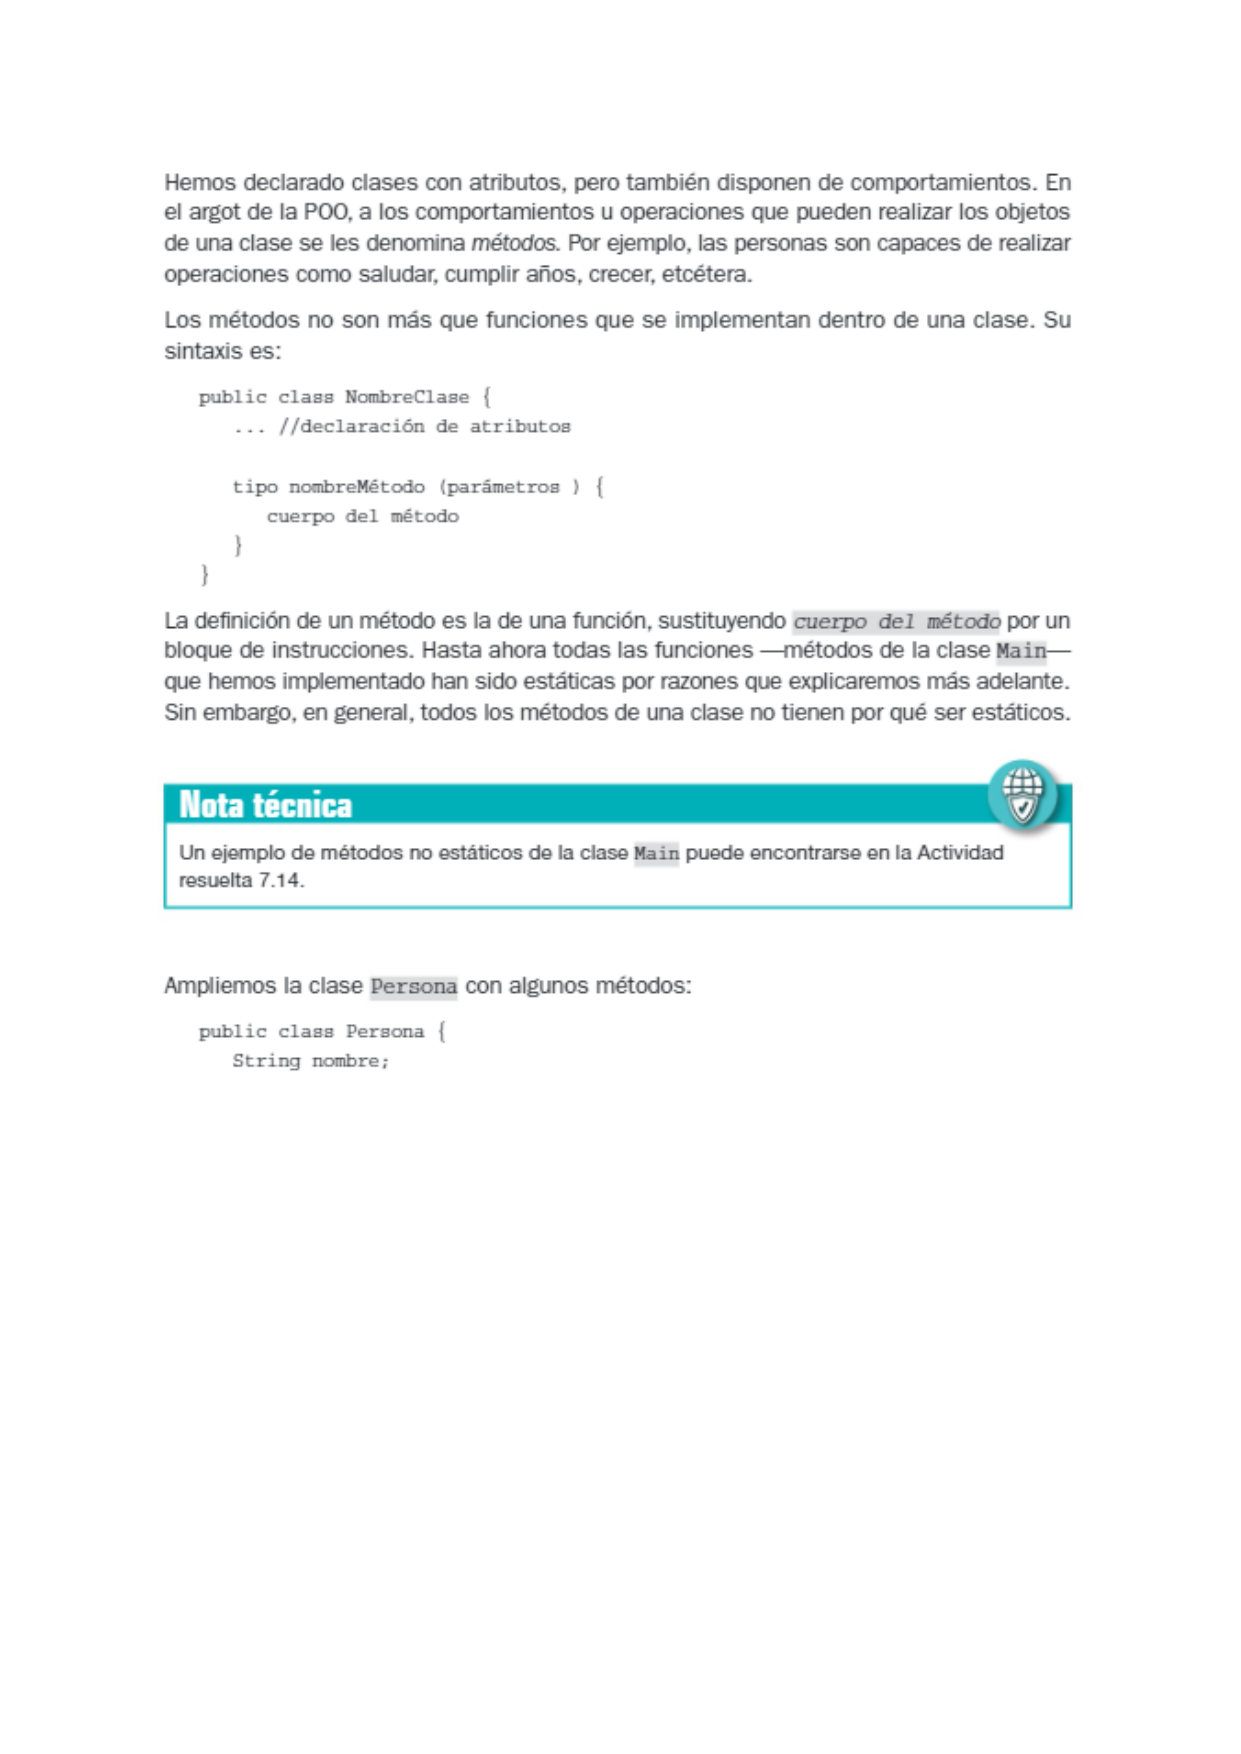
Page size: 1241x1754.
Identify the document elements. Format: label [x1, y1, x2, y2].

picture [150, 150, 1089, 1084]
